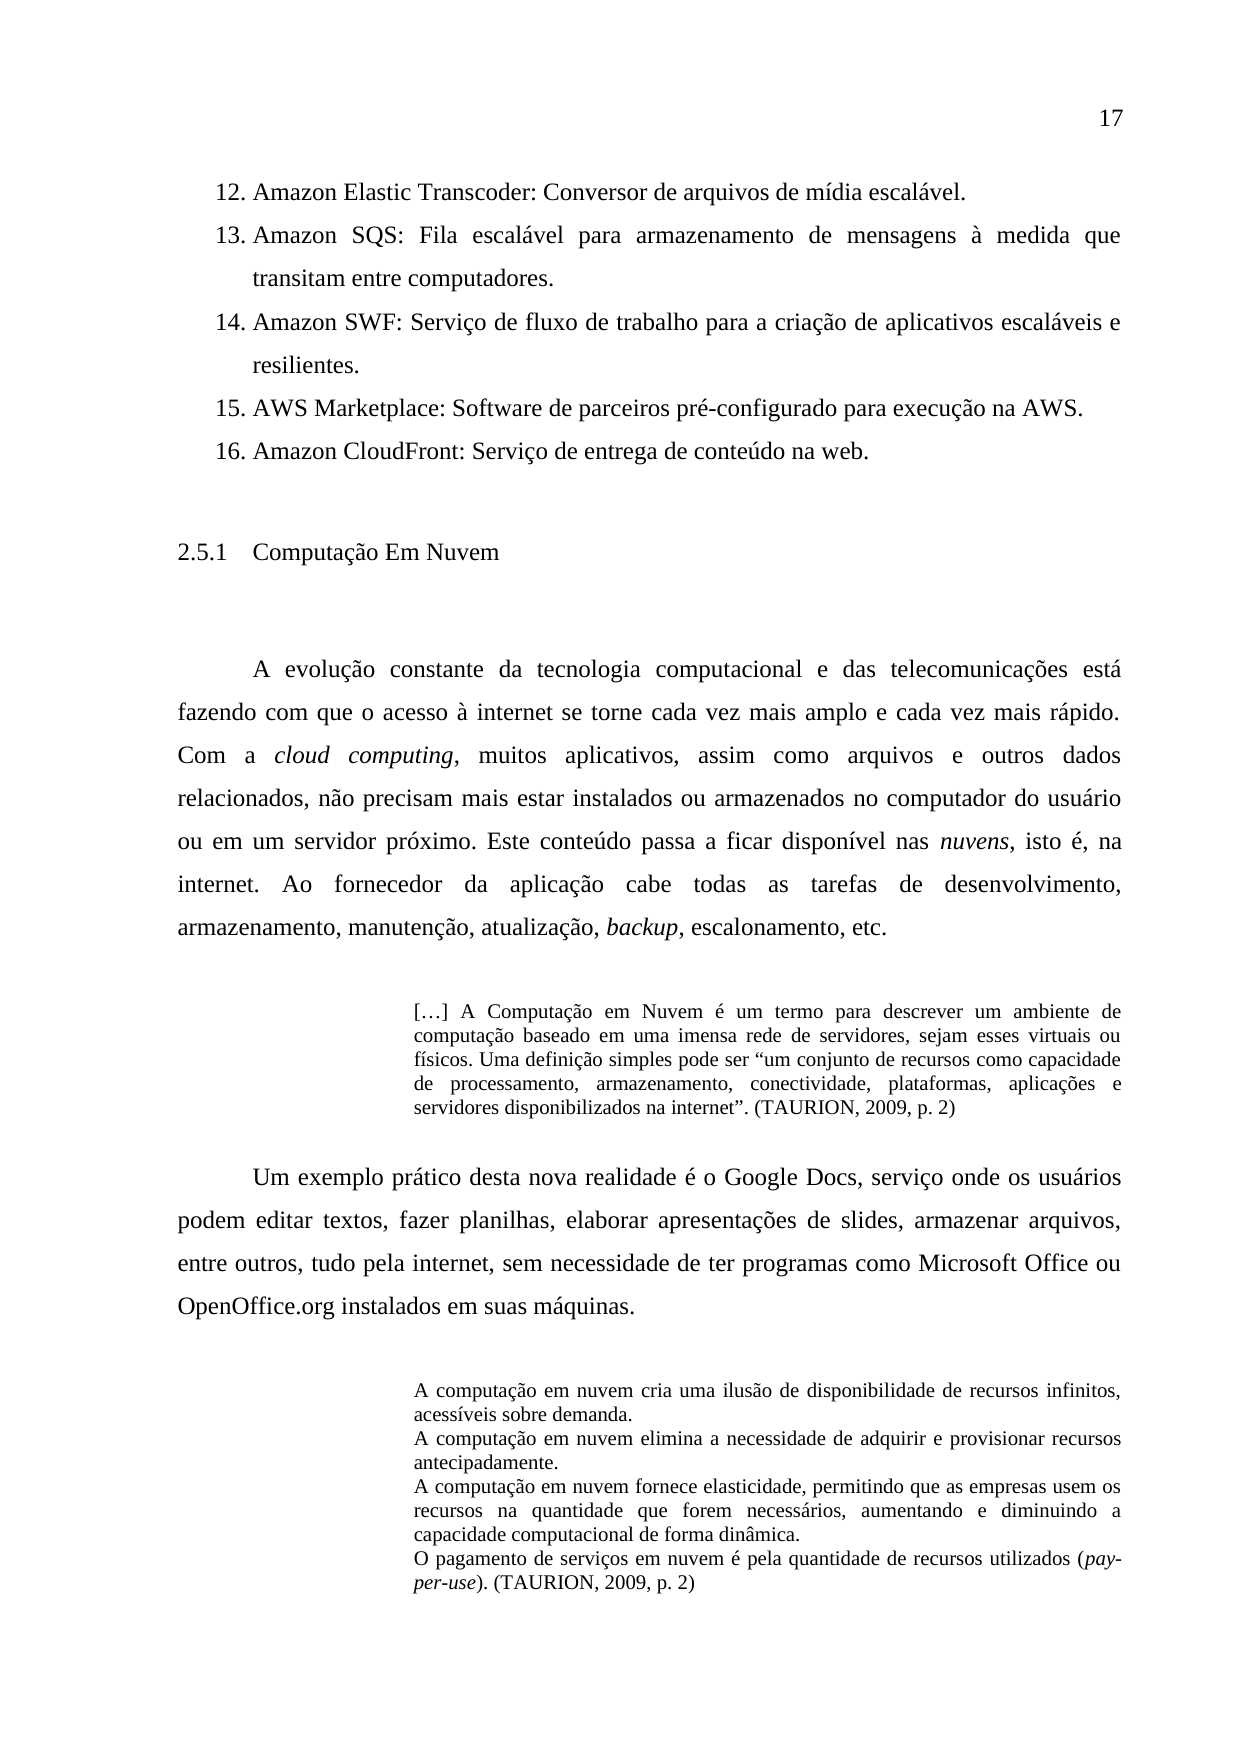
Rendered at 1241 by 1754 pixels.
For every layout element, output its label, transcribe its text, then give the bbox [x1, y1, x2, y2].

list Amazon SQS: Fila escalável para armazenamento de mensagens à medida que transitam entre computadores. [215, 220, 1122, 292]
text O pagamento de serviços em nuvem é pela quantidade de recursos utilizados (pay-per-use). (TAURION, 2009, p. 2) [413, 1546, 1122, 1594]
subtitle Computação Em Nuvem [177, 537, 1122, 566]
text A computação em nuvem fornece elasticidade, permitindo que as empresas usem os recursos na quantidade que forem necessários, aumentando e diminuindo a capacidade computacional de forma dinâmica. [413, 1474, 1122, 1546]
text A evolução constante da tecnologia computacional e das telecomunicações está fazendo com que o acesso à internet se torne cada vez mais amplo e cada vez mais rápido. Com a cloud computing, muitos aplicativos, assim como arquivos e outros dados relacionados, não precisam mais estar instalados ou armazenados no computador do usuário ou em um servidor próximo. Este conteúdo passa a ficar disponível nas nuvens, isto é, na internet. Ao fornecedor da aplicação cabe todas as tarefas de desenvolvimento, armazenamento, manutenção, atualização, backup, escalonamento, etc. [177, 654, 1122, 941]
text A computação em nuvem elimina a necessidade de adquirir e provisionar recursos antecipadamente. [413, 1426, 1122, 1474]
list Amazon CloudFront: Serviço de entrega de conteúdo na web. [215, 436, 1122, 465]
list Amazon Elastic Transcoder: Conversor de arquivos de mídia escalável. [215, 177, 1122, 206]
list Amazon SWF: Serviço de fluxo de trabalho para a criação de aplicativos escaláveis e resilientes. [215, 307, 1122, 378]
text Um exemplo prático desta nova realidade é o Google Docs, serviço onde os usuários podem editar textos, fazer planilhas, elaborar apresentações de slides, armazenar arquivos, entre outros, tudo pela internet, sem necessidade de ter programas como Microsoft Office ou OpenOffice.org instalados em suas máquinas. [177, 1162, 1122, 1320]
text A computação em nuvem cria uma ilusão de disponibilidade de recursos infinitos, acessíveis sobre demanda. [413, 1378, 1122, 1426]
text […] A Computação em Nuvem é um termo para descrever um ambiente de computação baseado em uma imensa rede de servidores, sejam esses virtuais ou físicos. Uma definição simples pode ser “um conjunto de recursos como capacidade de processamento, armazenamento, conectividade, plataformas, aplicações e servidores disponibilizados na internet”. (TAURION, 2009, p. 2) [413, 999, 1122, 1119]
list AWS Marketplace: Software de parceiros pré-configurado para execução na AWS. [215, 393, 1122, 422]
